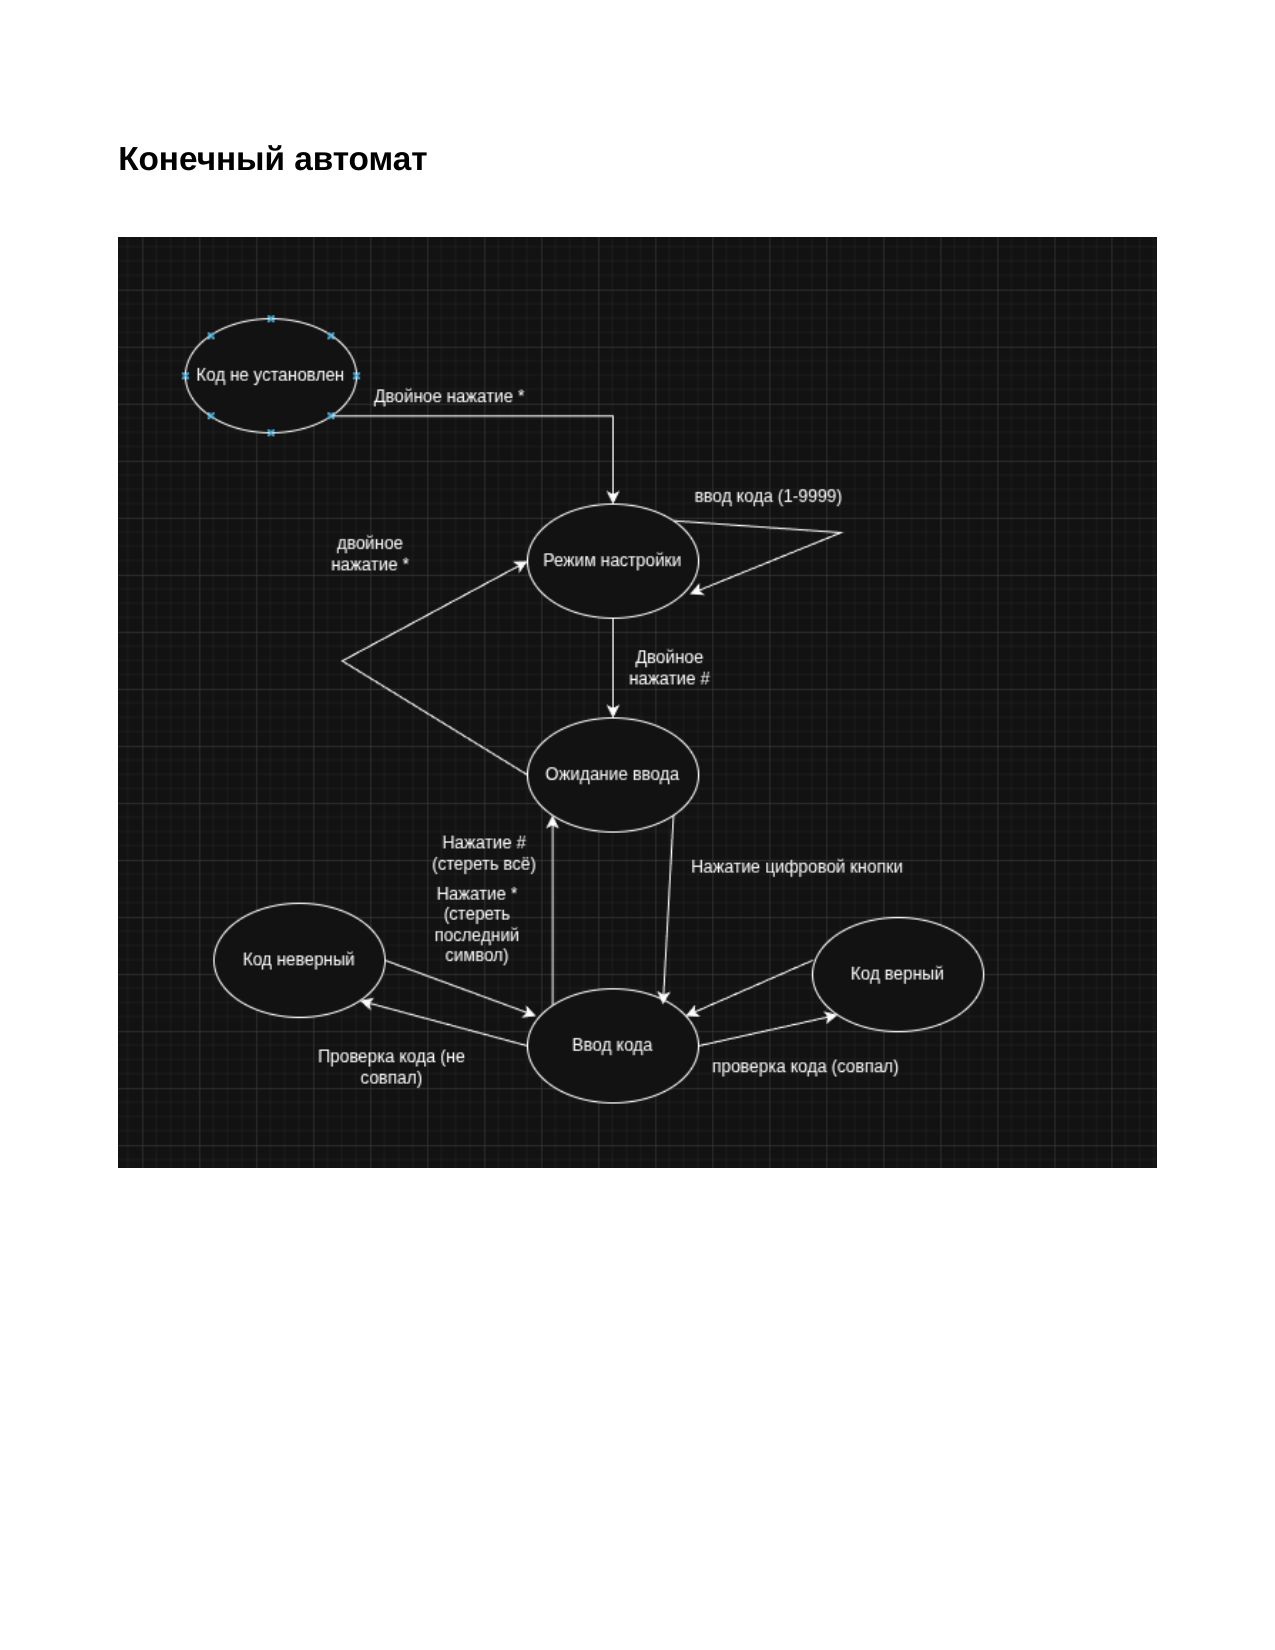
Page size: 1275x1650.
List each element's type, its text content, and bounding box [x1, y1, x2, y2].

picture [118, 237, 1157, 1168]
subtitle Конечный автомат [118, 139, 1157, 177]
